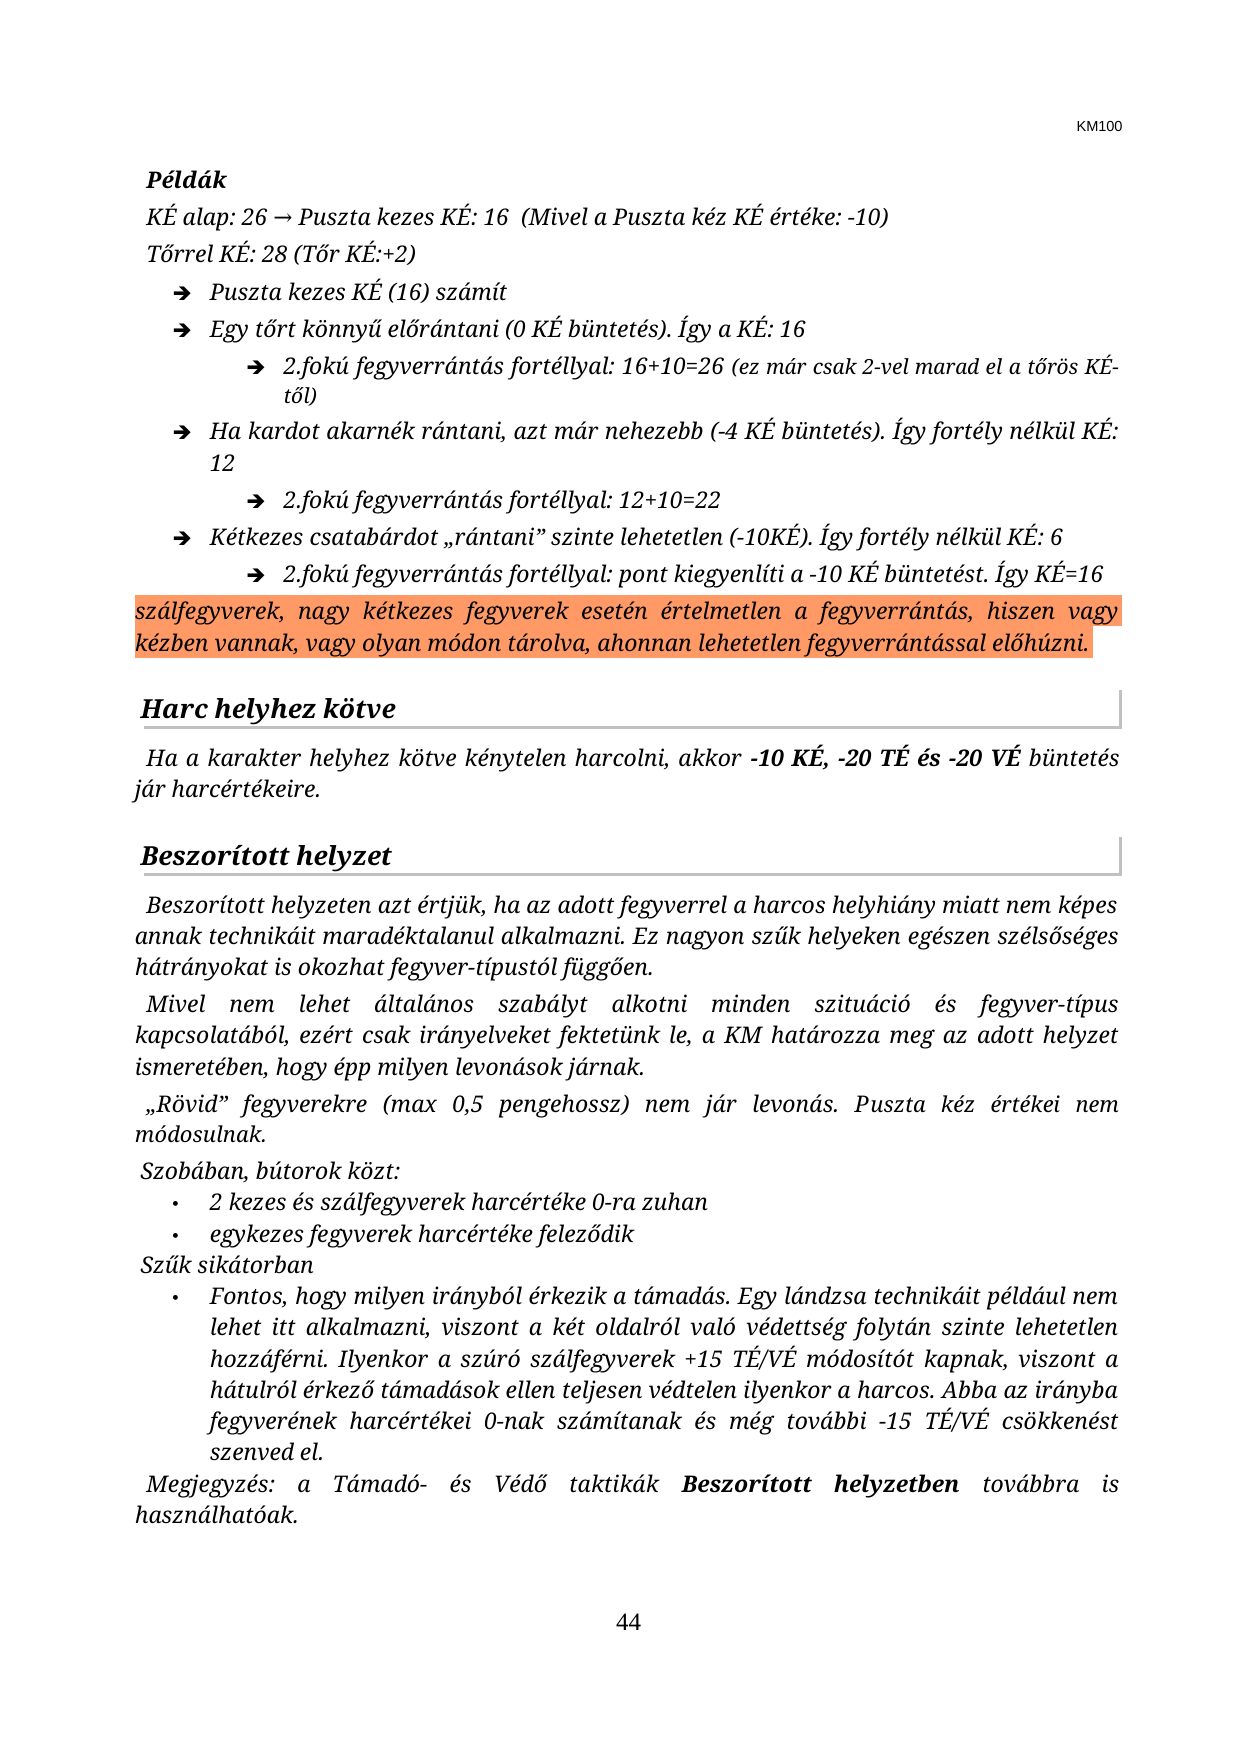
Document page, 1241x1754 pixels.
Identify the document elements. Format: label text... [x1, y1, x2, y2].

text szálfegyverek, nagy kétkezes fegyverek esetén értelmetlen a fegyverrántás, hiszen vagy kézben vannak, vagy olyan módon tárolva, ahonnan lehetetlen fegyverrántással előhúzni. [134, 595, 1122, 658]
text Tőrrel KÉ: 28 (Tőr KÉ:+2) [134, 238, 1122, 269]
text Ha a karakter helyhez kötve kénytelen harcolni, akkor -10 KÉ, -20 TÉ és -20 VÉ büntetés jár harcértékeire. [134, 742, 1122, 804]
subtitle Beszorított helyzet [140, 837, 1118, 873]
text Példák [134, 164, 1122, 195]
list 2 kezes és szálfegyverek harcértéke 0-ra zuhan [172, 1186, 1122, 1218]
list Egy tőrt könnyű előrántani (0 KÉ büntetés). Így a KÉ: 16 [172, 313, 1122, 344]
subtitle Harc helyhez kötve [140, 690, 1118, 726]
text KÉ alap: 26 → Puszta kezes KÉ: 16 (Mivel a Puszta kéz KÉ értéke: -10) [134, 201, 1122, 232]
list Puszta kezes KÉ (16) számít [172, 275, 1122, 307]
list Ha kardot akarnék rántani, azt már nehezebb (-4 KÉ büntetés). Így fortély nélkül KÉ: 12 [172, 415, 1122, 478]
text Szobában, bútorok közt: [134, 1155, 1122, 1186]
text Beszorított helyzeten azt értjük, ha az adott fegyverrel a harcos helyhiány miatt nem képes annak technikáit maradéktalanul alkalmazni. Ez nagyon szűk helyeken egészen szélsőséges hátrányokat is okozhat fegyver-típustól függően. [134, 888, 1122, 982]
text Megjegyzés: a Támadó- és Védő taktikák Beszorított helyzetben továbbra is használhatóak. [134, 1468, 1122, 1530]
list egykezes fegyverek harcértéke feleződik [172, 1218, 1122, 1249]
list 2.fokú fegyverrántás fortéllyal: 16+10=26 (ez már csak 2-vel marad el a tőrös KÉ-től) [246, 350, 1122, 409]
list Kétkezes csatabárdot „rántani” szinte lehetetlen (-10KÉ). Így fortély nélkül KÉ: 6 [172, 521, 1122, 552]
list Fontos, hogy milyen irányból érkezik a támadás. Egy lándzsa technikáit például nem lehet itt alkalmazni, viszont a két oldalról való védettség folytán szinte lehetetlen hozzáférni. Ilyenkor a szúró szálfegyverek +15 TÉ/VÉ módosítót kapnak, viszont a hátulról érkező támadások ellen teljesen védtelen ilyenkor a harcos. Abba az irányba fegyverének harcértékei 0-nak számítanak és még további -15 TÉ/VÉ csökkenést szenved el. [172, 1280, 1122, 1468]
list 2.fokú fegyverrántás fortéllyal: pont kiegyenlíti a -10 KÉ büntetést. Így KÉ=16 [246, 558, 1122, 589]
text „Rövid” fegyverekre (max 0,5 pengehossz) nem jár levonás. Puszta kéz értékei nem módosulnak. [134, 1088, 1122, 1149]
text Szűk sikátorban [134, 1249, 1122, 1280]
list 2.fokú fegyverrántás fortéllyal: 12+10=22 [246, 484, 1122, 515]
text Mivel nem lehet általános szabályt alkotni minden szituáció és fegyver-típus kapcsolatából, ezért csak irányelveket fektetünk le, a KM határozza meg az adott helyzet ismeretében, hogy épp milyen levonások járnak. [134, 988, 1122, 1082]
